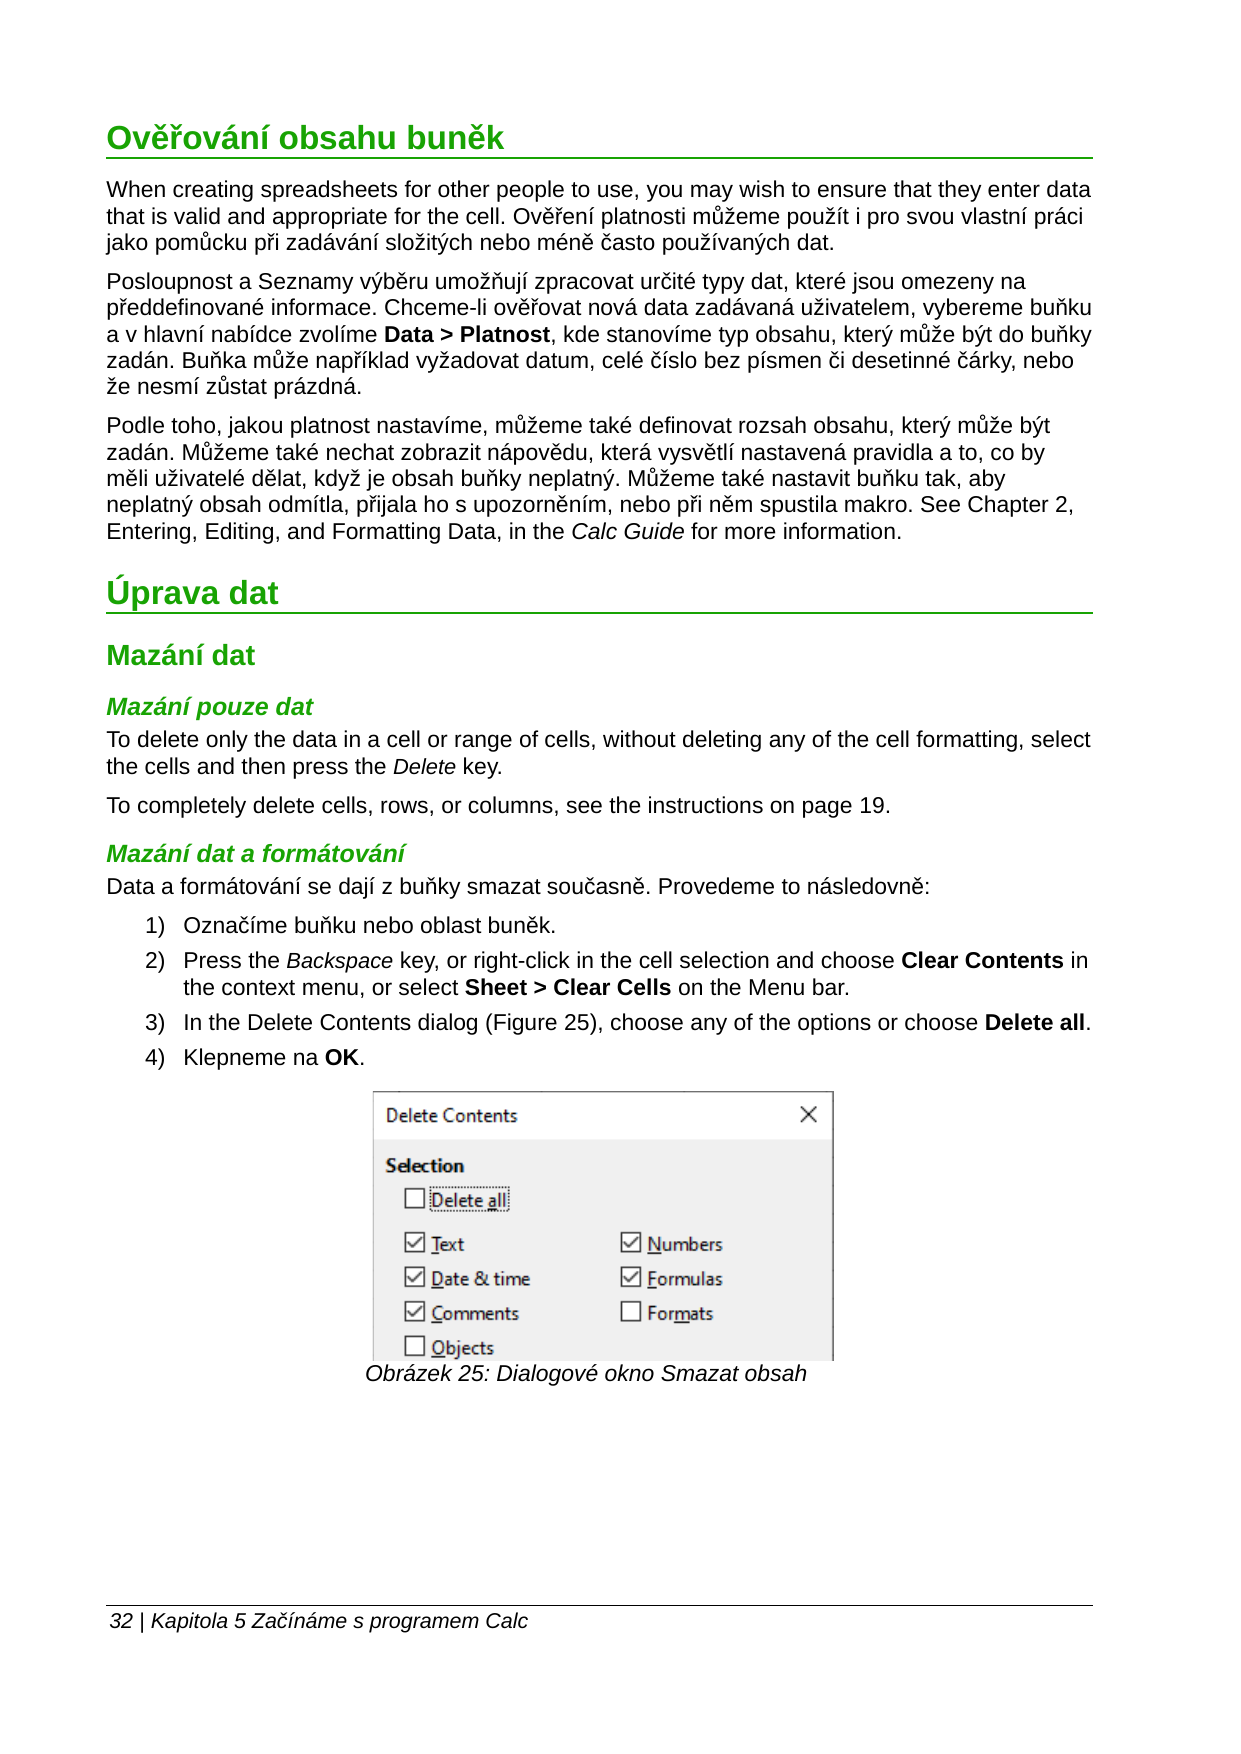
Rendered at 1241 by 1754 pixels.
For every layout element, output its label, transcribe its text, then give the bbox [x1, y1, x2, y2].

text To delete only the data in a cell or range of cells, without deleting any of the cell formatting, select the cells and then press the Delete key. [106, 726, 1093, 779]
list Press the Backspace key, or right-click in the cell selection and choose Clear Contents in the context menu, or select Sheet > Clear Cells on the Menu bar. [165, 947, 1093, 1000]
list Označíme buňku nebo oblast buněk. [165, 912, 1093, 938]
list Data a formátování se dají z buňky smazat současně. Provedeme to následovně: [106, 873, 1093, 900]
picture [372, 1091, 834, 1361]
subtitle Úprava dat [106, 573, 1093, 612]
text Obrázek 25: Dialogové okno Smazat obsah [365, 1082, 834, 1387]
subtitle Mazání dat [106, 638, 1093, 671]
list Klepneme na OK. [165, 1044, 1093, 1071]
text When creating spreadsheets for other people to use, you may wish to ensure that they enter data that is valid and appropriate for the cell. Ověření platnosti můžeme použít i pro svou vlastní práci jako pomůcku při zadávání složitých nebo méně často používaných dat. [106, 176, 1093, 255]
text Posloupnost a Seznamy výběru umožňují zpracovat určité typy dat, které jsou omezeny na předdefinované informace. Chceme-li ověřovat nová data zadávaná uživatelem, vybereme buňku a v hlavní nabídce zvolíme Data > Platnost, kde stanovíme typ obsahu, který může být do buňky zadán. Buňka může například vyžadovat datum, celé číslo bez písmen či desetinné čárky, nebo že nesmí zůstat prázdná. [106, 268, 1093, 400]
subtitle Mazání dat a formátování [106, 839, 1093, 867]
subtitle Mazání pouze dat [106, 692, 1093, 721]
subtitle Ověřování obsahu buněk [106, 118, 1093, 157]
list In the Delete Contents dialog (Figure 25), choose any of the options or choose Delete all. [165, 1009, 1093, 1035]
text Podle toho, jakou platnost nastavíme, můžeme také definovat rozsah obsahu, který může být zadán. Můžeme také nechat zobrazit nápovědu, která vysvětlí nastavená pravidla a to, co by měli uživatelé dělat, když je obsah buňky neplatný. Můžeme také nastavit buňku tak, aby neplatný obsah odmítla, přijala ho s upozorněním, nebo při něm spustila makro. See Chapter 2, Entering, Editing, and Formatting Data, in the Calc Guide for more information. [106, 412, 1093, 544]
text To completely delete cells, rows, or columns, see the instructions on page 18. [106, 792, 1093, 818]
